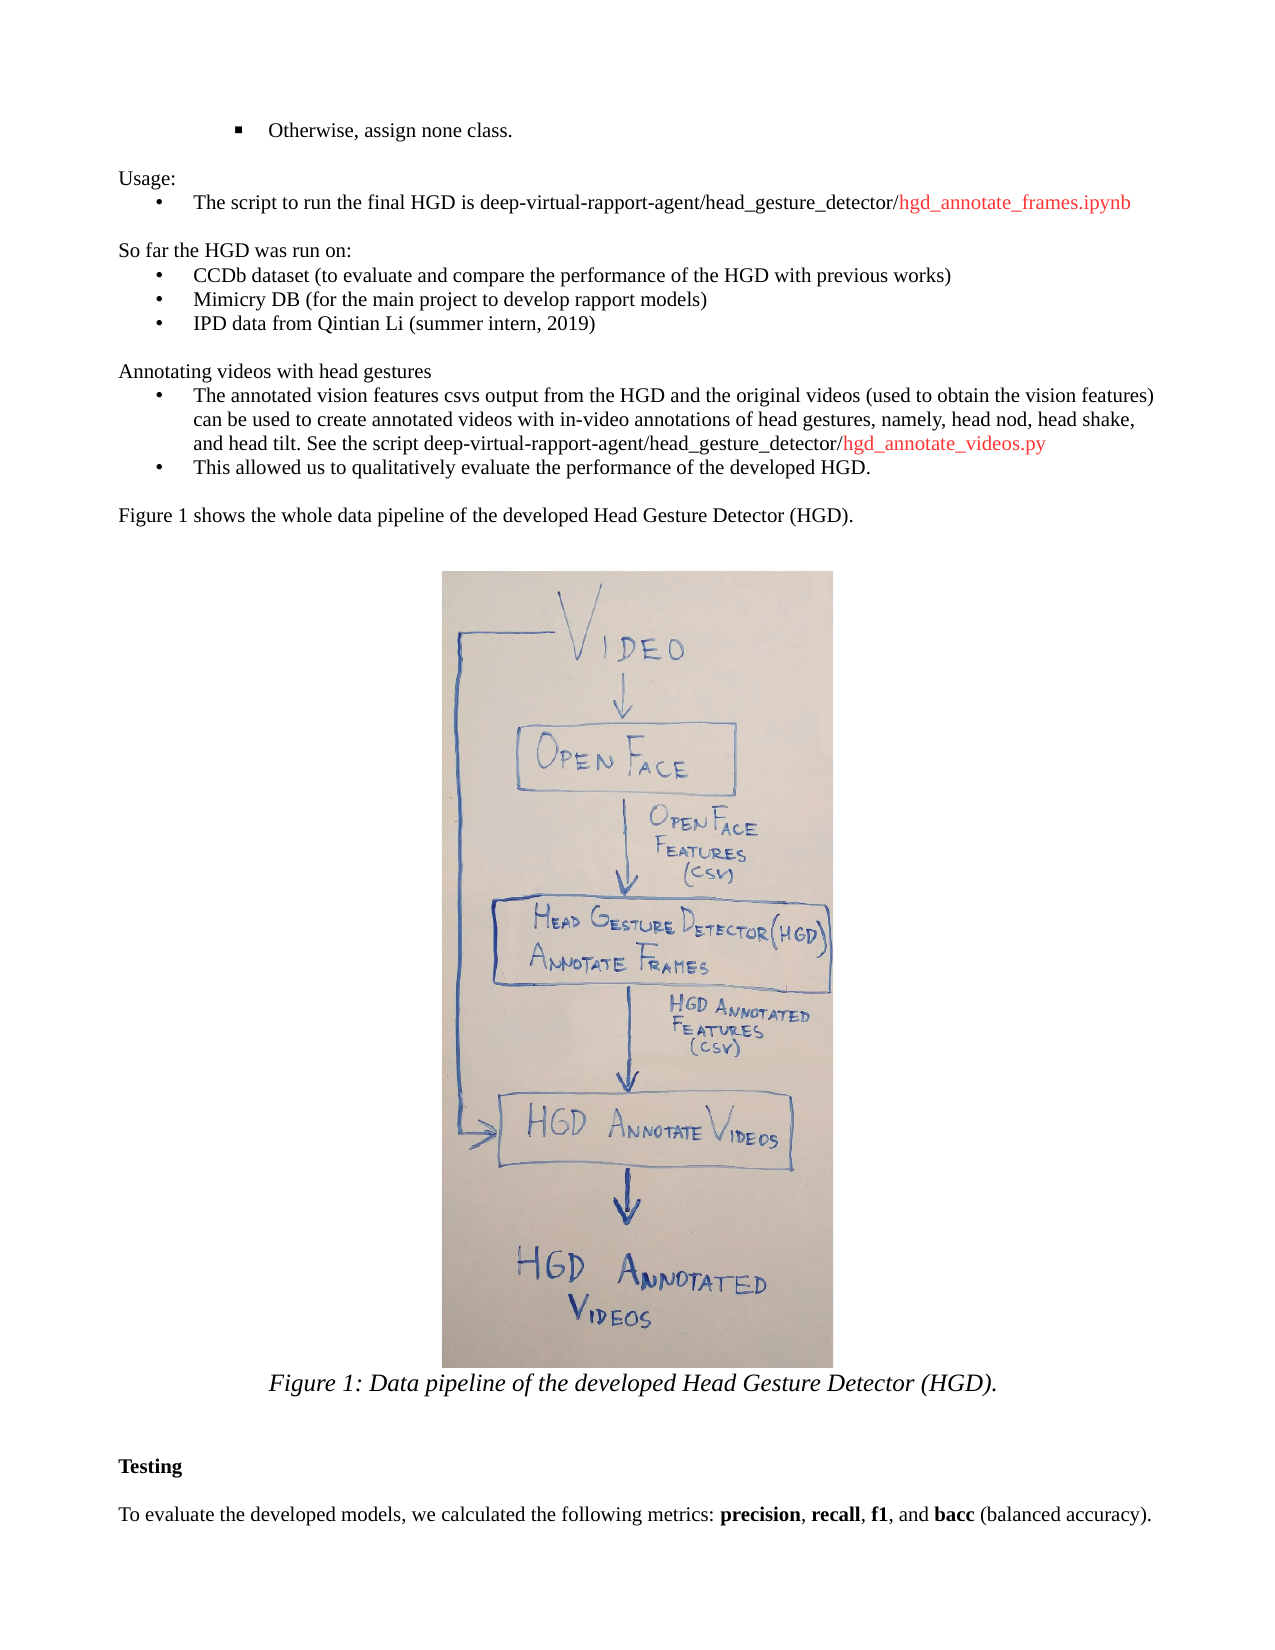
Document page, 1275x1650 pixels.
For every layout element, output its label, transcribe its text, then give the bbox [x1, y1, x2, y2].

list This allowed us to qualitatively evaluate the performance of the developed HGD. [156, 455, 1157, 479]
text To evaluate the developed models, we calculated the following metrics: precision, recall, f1, and bacc (balanced accuracy). [118, 1502, 1157, 1526]
text Testing [118, 1454, 1157, 1478]
list Otherwise, assign none class. [231, 118, 1157, 142]
list IPD data from Qintian Li (summer intern, 2019) [156, 311, 1157, 335]
text Usage: [118, 166, 1157, 190]
list The annotated vision features csvs output from the HGD and the original videos (used to obtain the vision features) can be used to create annotated videos with in-video annotations of head gestures, namely, head nod, head shake, and head tilt. See the script deep-virtual-rapport-agent/head_gesture_detector/hgd_annotate_videos.py [156, 383, 1157, 455]
list Mimicry DB (for the main project to develop rapport models) [156, 287, 1157, 311]
text So far the HGD was run on: [118, 238, 1157, 262]
list The script to run the final HGD is deep-virtual-rapport-agent/head_gesture_detector/hgd_annotate_frames.ipynb [156, 190, 1157, 214]
picture [441, 571, 834, 1368]
list CCDb dataset (to evaluate and compare the performance of the HGD with previous works) [156, 262, 1157, 287]
text Figure 1 shows the whole data pipeline of the developed Head Gesture Detector (HGD). [118, 503, 1157, 527]
text Annotating videos with head gestures [118, 359, 1157, 383]
text Figure 1: Data pipeline of the developed Head Gesture Detector (HGD). [230, 571, 1045, 1396]
